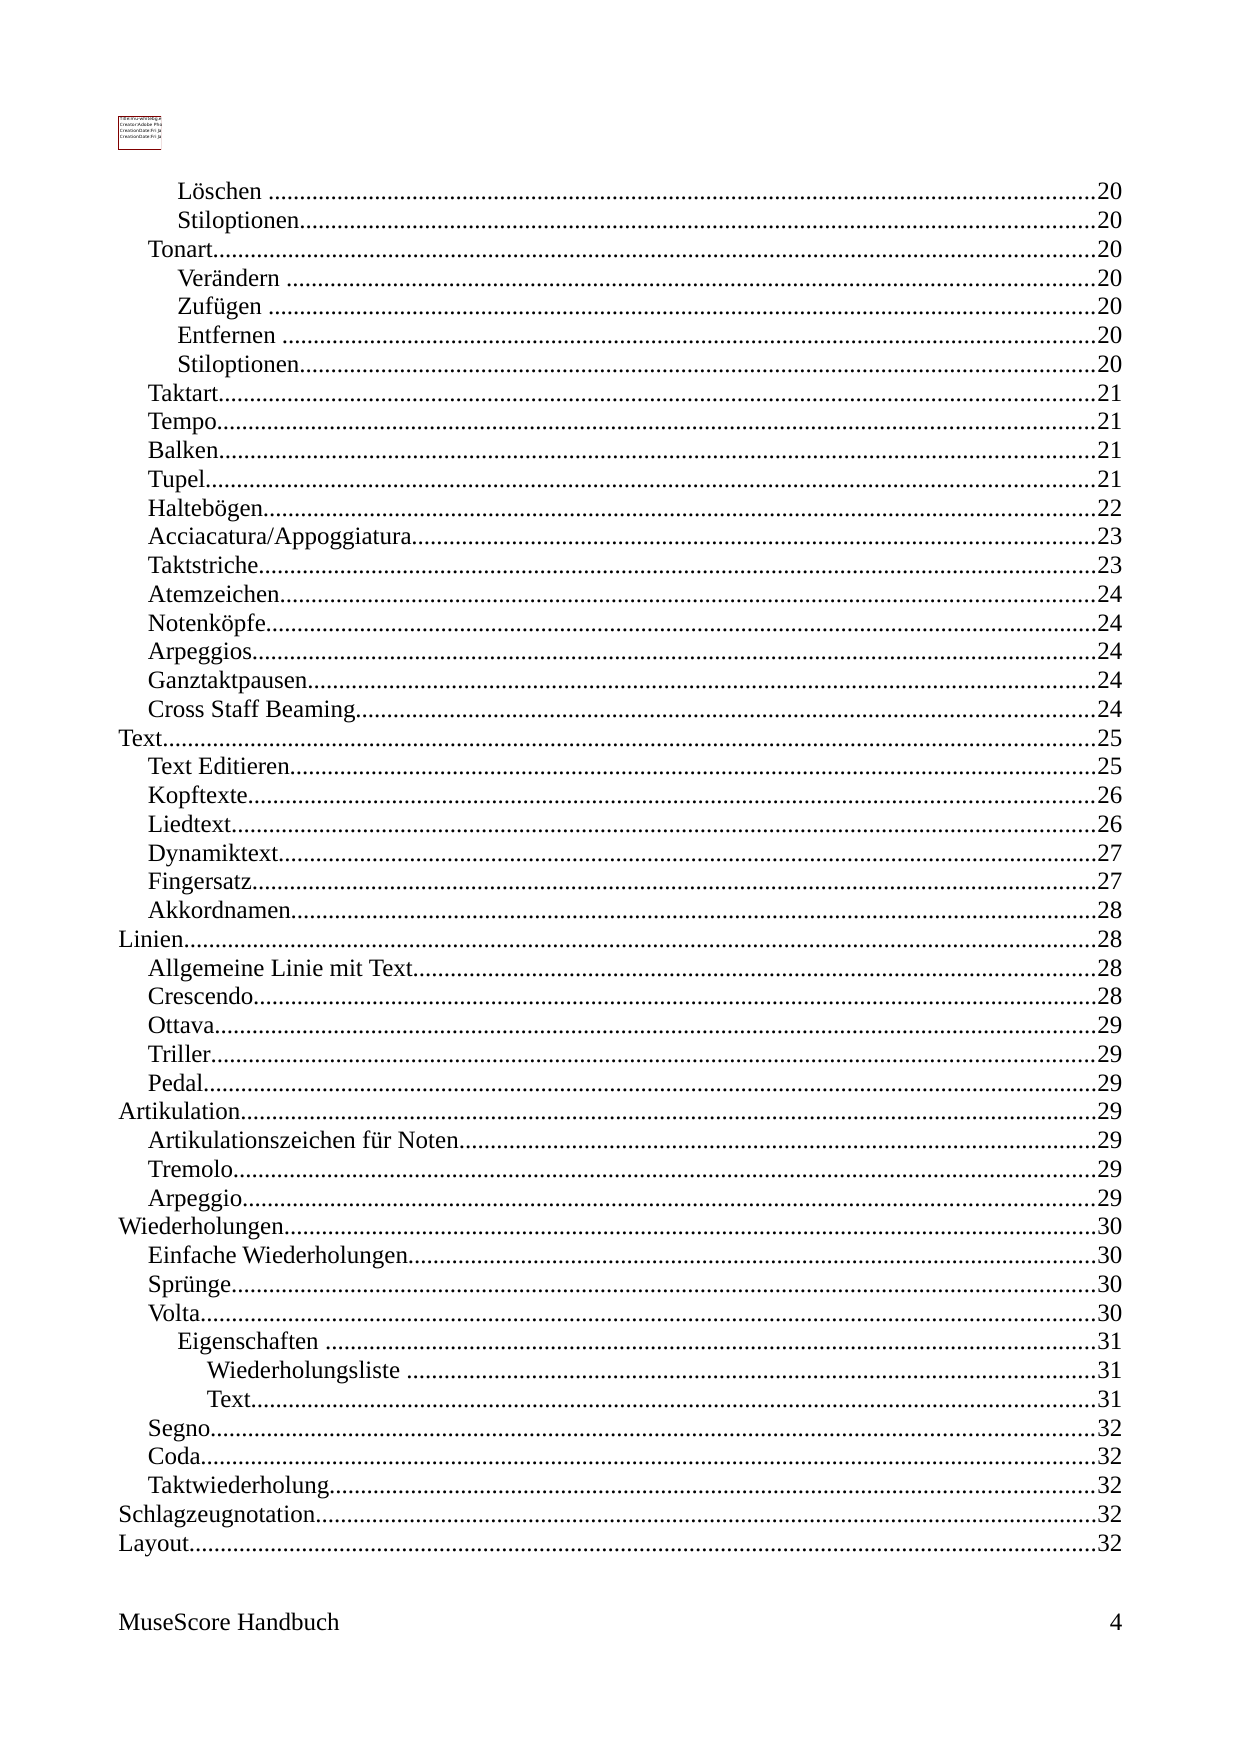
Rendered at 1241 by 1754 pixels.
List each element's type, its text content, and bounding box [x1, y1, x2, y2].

text Löschen 20 [177, 176, 1122, 205]
text Allgemeine Linie mit Text 28 [148, 953, 1122, 981]
text Atemzeichen 24 [148, 579, 1122, 608]
text Wiederholungen 30 [118, 1211, 1122, 1240]
text Ganztaktpausen 24 [148, 665, 1122, 694]
text Volta 30 [148, 1298, 1122, 1326]
text Artikulation 29 [118, 1096, 1122, 1125]
text Taktart 21 [148, 378, 1122, 406]
text Text Editieren 25 [148, 751, 1122, 780]
text Zufügen 20 [177, 291, 1122, 320]
text Einfache Wiederholungen 30 [148, 1240, 1122, 1269]
text Eigenschaften 31 [177, 1326, 1122, 1355]
text Fingersatz 27 [148, 866, 1122, 895]
text Liedtext 26 [148, 809, 1122, 838]
text Stiloptionen 20 [177, 349, 1122, 378]
text Artikulationszeichen für Noten 29 [148, 1125, 1122, 1154]
text Layout 32 [118, 1528, 1122, 1556]
text Linien 28 [118, 924, 1122, 953]
text Entfernen 20 [177, 320, 1122, 349]
text Notenköpfe 24 [148, 608, 1122, 636]
text Schlagzeugnotation 32 [118, 1499, 1122, 1528]
text Segno 32 [148, 1413, 1122, 1441]
text Arpeggio 29 [148, 1183, 1122, 1211]
text Verändern 20 [177, 263, 1122, 291]
text Acciacatura/Appoggiatura 23 [148, 521, 1122, 550]
text Pedal 29 [148, 1068, 1122, 1096]
text Tempo 21 [148, 406, 1122, 435]
text Triller 29 [148, 1039, 1122, 1068]
text Sprünge 30 [148, 1269, 1122, 1298]
text Dynamiktext 27 [148, 838, 1122, 866]
text Wiederholungsliste 31 [207, 1355, 1122, 1384]
text Crescendo 28 [148, 981, 1122, 1010]
text Taktstriche 23 [148, 550, 1122, 579]
text Tremolo 29 [148, 1154, 1122, 1183]
text Coda 32 [148, 1441, 1122, 1470]
text Tonart 20 [148, 234, 1122, 263]
text Ottava 29 [148, 1010, 1122, 1039]
text Akkordnamen 28 [148, 895, 1122, 924]
text Stiloptionen 20 [177, 205, 1122, 234]
text Cross Staff Beaming 24 [148, 694, 1122, 723]
text Balken 21 [148, 435, 1122, 464]
text Tupel 21 [148, 464, 1122, 493]
text Taktwiederholung 32 [148, 1470, 1122, 1499]
text Kopftexte 26 [148, 780, 1122, 809]
text Text 25 [118, 723, 1122, 751]
text Arpeggios 24 [148, 636, 1122, 665]
text Haltebögen 22 [148, 493, 1122, 521]
text Text 31 [207, 1384, 1122, 1413]
